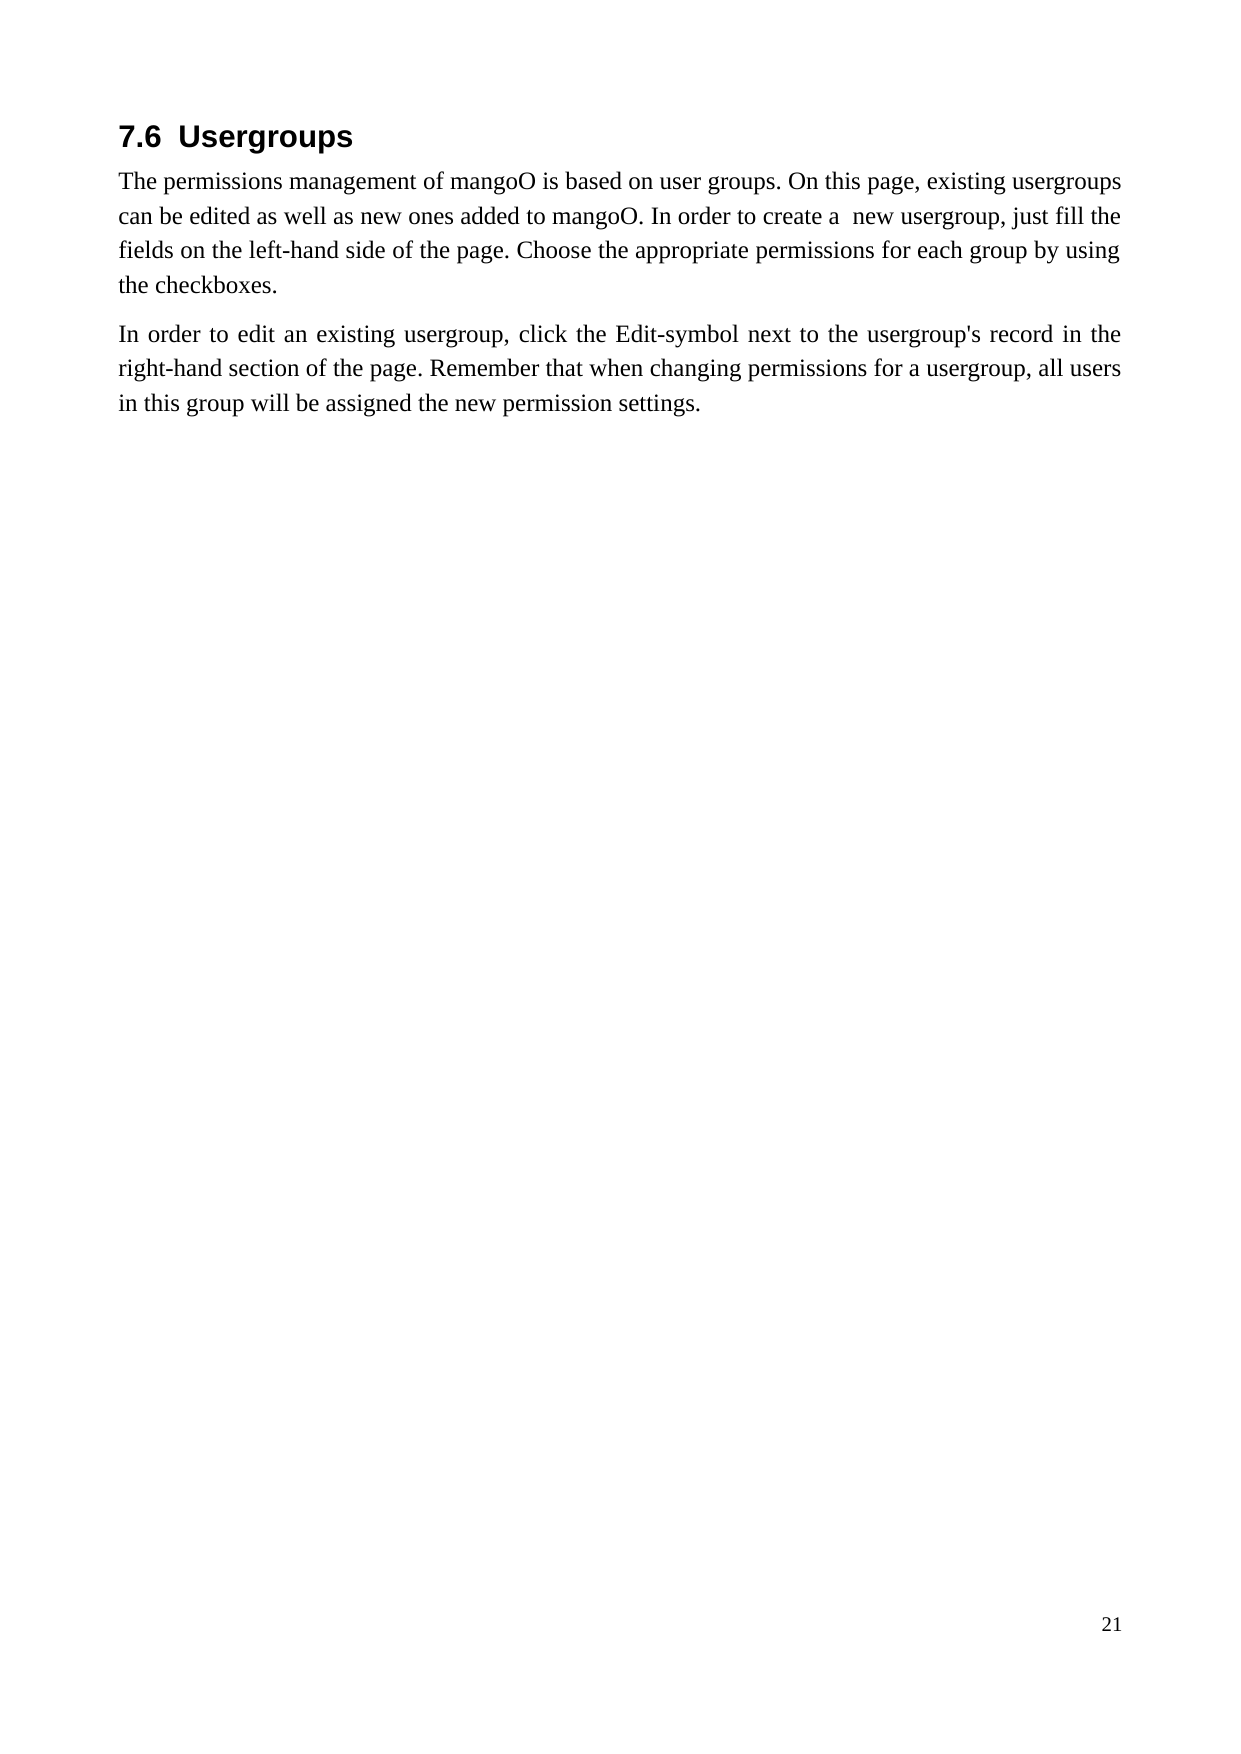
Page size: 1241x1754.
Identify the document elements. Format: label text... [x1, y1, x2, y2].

subtitle Usergroups [118, 118, 1122, 154]
text In order to edit an existing usergroup, click the Edit-symbol next to the usergroup's record in the right-hand section of the page. Remember that when changing permissions for a usergroup, all users in this group will be assigned the new permission settings. [118, 319, 1122, 417]
text The permissions management of mangoO is based on user groups. On this page, existing usergroups can be edited as well as new ones added to mangoO. In order to create a new usergroup, just fill the fields on the left-hand side of the page. Choose the appropriate permissions for each group by using the checkboxes. [118, 166, 1122, 299]
